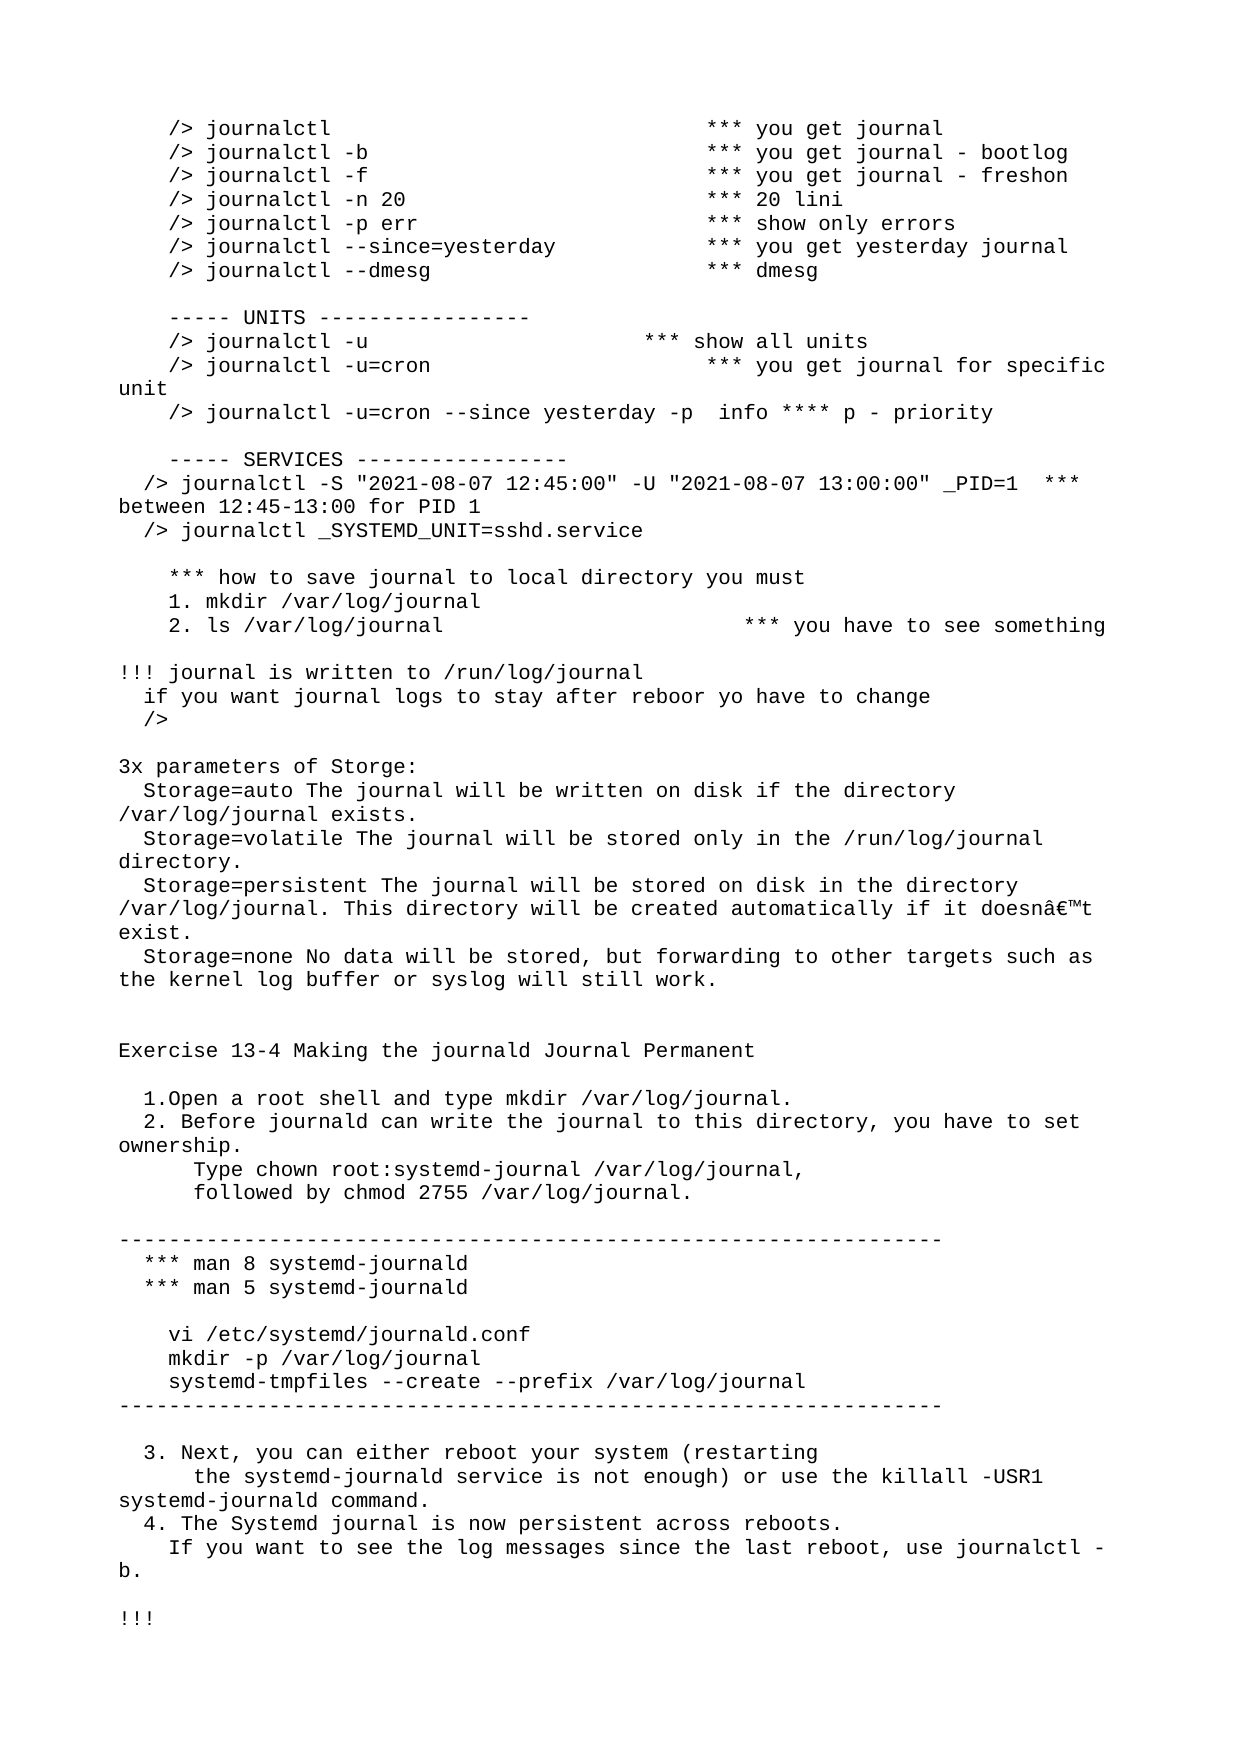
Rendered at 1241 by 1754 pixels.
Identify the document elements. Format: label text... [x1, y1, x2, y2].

text ------------------------------------------------------------------ [118, 1395, 1122, 1419]
text Storage=auto The journal will be written on disk if the directory /var/log/journal exists. [118, 780, 1122, 827]
text Storage=volatile The journal will be stored only in the /run/log/journal directory. [118, 827, 1122, 875]
text ----- UNITS ----------------- [118, 307, 1122, 331]
text Type chown root:systemd-journal /var/log/journal, [118, 1158, 1122, 1182]
text /> journalctl _SYSTEMD_UNIT=sshd.service [118, 520, 1122, 544]
text /> journalctl -b *** you get journal - bootlog [118, 142, 1122, 165]
text /> journalctl -u *** show all units [118, 331, 1122, 354]
text if you want journal logs to stay after reboor yo have to change [118, 686, 1122, 709]
text 4. The Systemd journal is now persistent across reboots. [118, 1513, 1122, 1537]
text /> journalctl -n 20 *** 20 lini [118, 189, 1122, 213]
text vi /etc/systemd/journald.conf [118, 1324, 1122, 1348]
text If you want to see the log messages since the last reboot, use journalctl -b. [118, 1537, 1122, 1584]
text /> journalctl --dmesg *** dmesg [118, 260, 1122, 284]
text /> journalctl -u=cron --since yesterday -p info **** p - priority [118, 402, 1122, 426]
text 2. Before journald can write the journal to this directory, you have to set ownership. [118, 1111, 1122, 1158]
text *** man 8 systemd-journald [118, 1253, 1122, 1277]
text 1. mkdir /var/log/journal [118, 591, 1122, 615]
text 2. ls /var/log/journal *** you have to see something [118, 615, 1122, 638]
text followed by chmod 2755 /var/log/journal. [118, 1182, 1122, 1206]
text /> journalctl -f *** you get journal - freshon [118, 165, 1122, 189]
text the systemd-journald service is not enough) or use the killall -USR1 systemd-journald command. [118, 1466, 1122, 1513]
text /> journalctl -S "2021-08-07 12:45:00" -U "2021-08-07 13:00:00" _PID=1 *** between 12:45-13:00 for PID 1 [118, 473, 1122, 520]
text /> journalctl --since=yesterday *** you get yesterday journal [118, 236, 1122, 260]
text Exercise 13-4 Making the journald Journal Permanent [118, 1040, 1122, 1064]
text *** man 5 systemd-journald [118, 1277, 1122, 1300]
text ----- SERVICES ----------------- [118, 449, 1122, 473]
text ------------------------------------------------------------------ [118, 1229, 1122, 1253]
text !!! [118, 1608, 1122, 1631]
text 1.Open a root shell and type mkdir /var/log/journal. [118, 1088, 1122, 1111]
text 3x parameters of Storge: [118, 757, 1122, 780]
text !!! journal is written to /run/log/journal [118, 662, 1122, 686]
text /> journalctl -p err *** show only errors [118, 213, 1122, 236]
text /> journalctl -u=cron *** you get journal for specific unit [118, 354, 1122, 402]
text Storage=persistent The journal will be stored on disk in the directory /var/log/journal. This directory will be created automatically if it doesnâ€™t exist. [118, 875, 1122, 946]
text systemd-tmpfiles --create --prefix /var/log/journal [118, 1371, 1122, 1395]
text 3. Next, you can either reboot your system (restarting [118, 1442, 1122, 1466]
text Storage=none No data will be stored, but forwarding to other targets such as the kernel log buffer or syslog will still work. [118, 946, 1122, 993]
text mkdir -p /var/log/journal [118, 1348, 1122, 1371]
text /> [118, 709, 1122, 733]
text *** how to save journal to local directory you must [118, 567, 1122, 591]
text /> journalctl *** you get journal [118, 118, 1122, 142]
